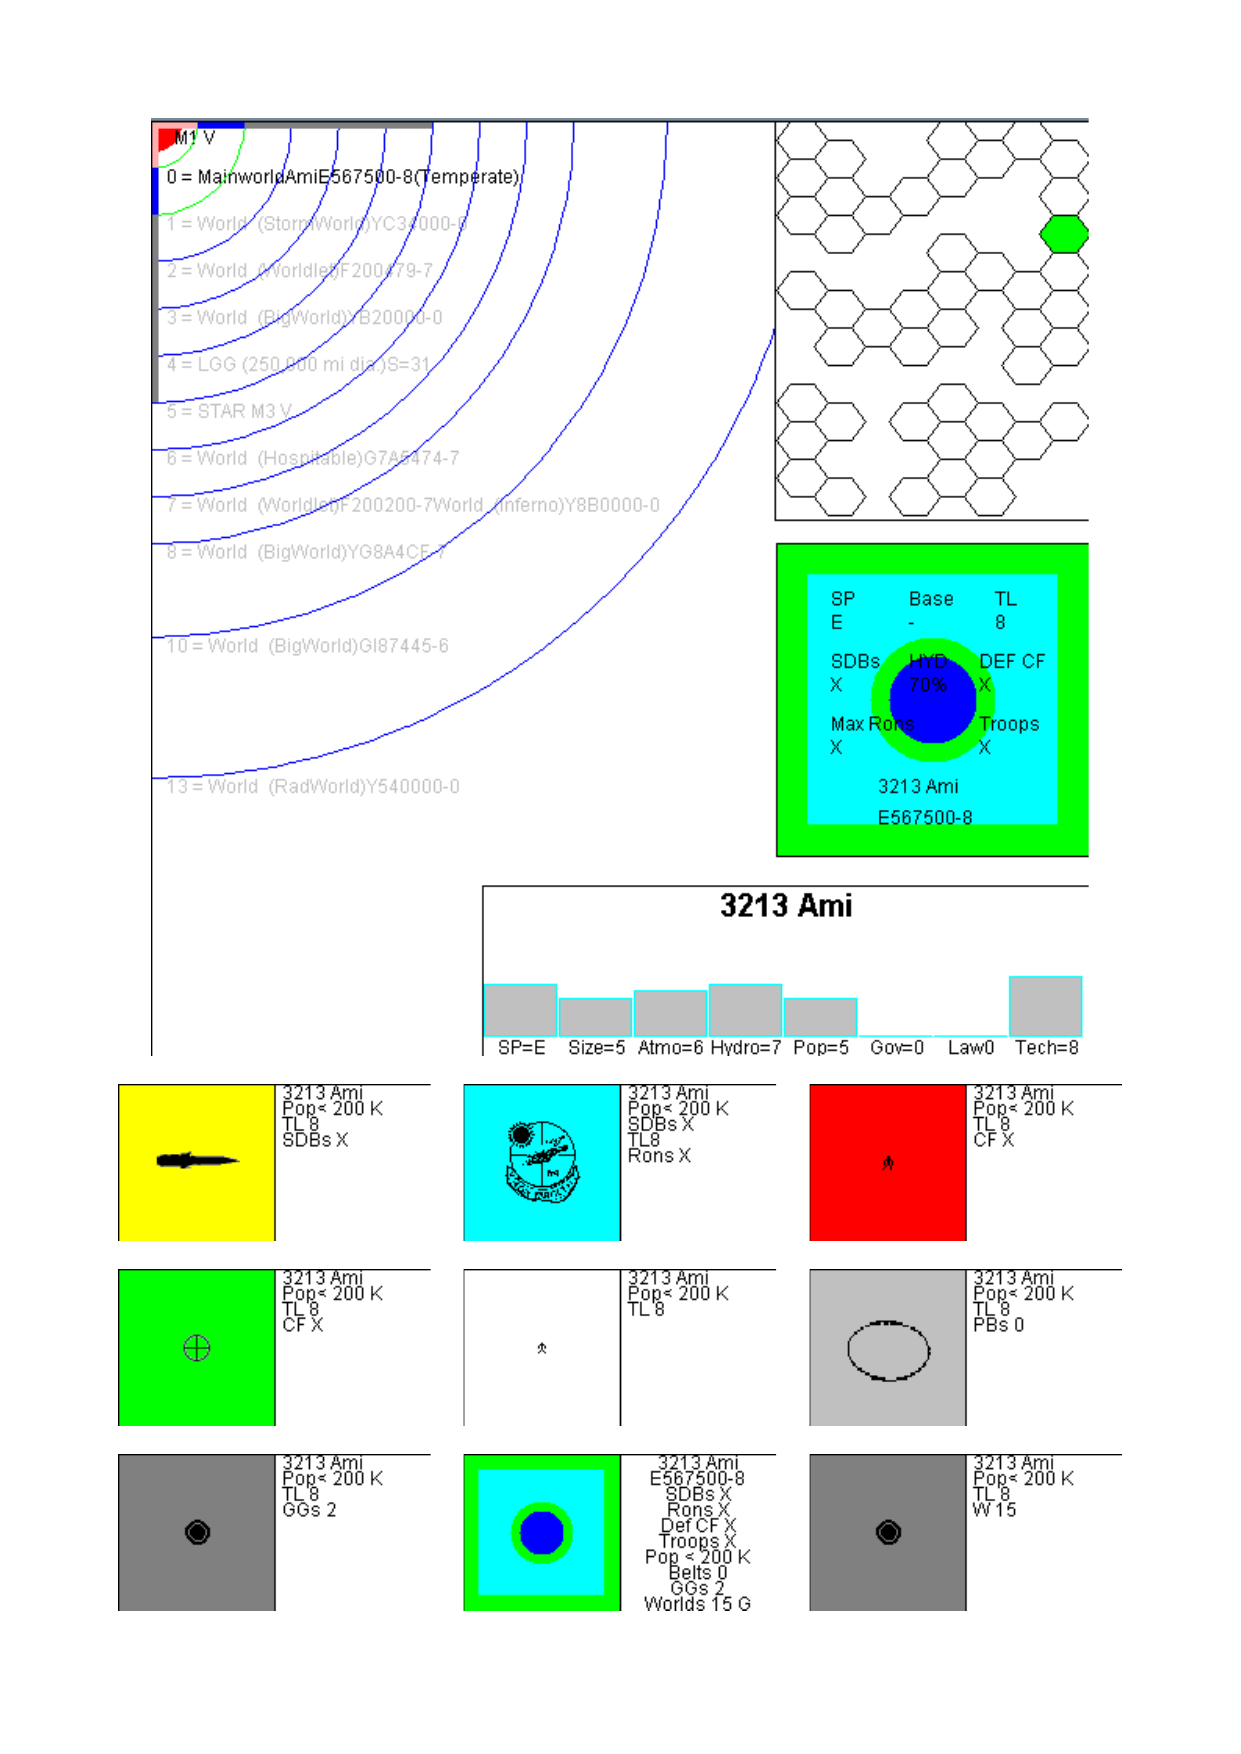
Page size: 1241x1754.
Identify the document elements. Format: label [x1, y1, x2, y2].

picture [118, 1084, 431, 1241]
picture [151, 118, 1089, 1056]
picture [809, 1269, 1122, 1426]
picture [809, 1454, 1122, 1611]
picture [463, 1084, 777, 1241]
picture [463, 1269, 777, 1426]
picture [118, 1269, 431, 1426]
picture [463, 1454, 777, 1611]
picture [118, 1454, 431, 1611]
picture [809, 1084, 1122, 1241]
